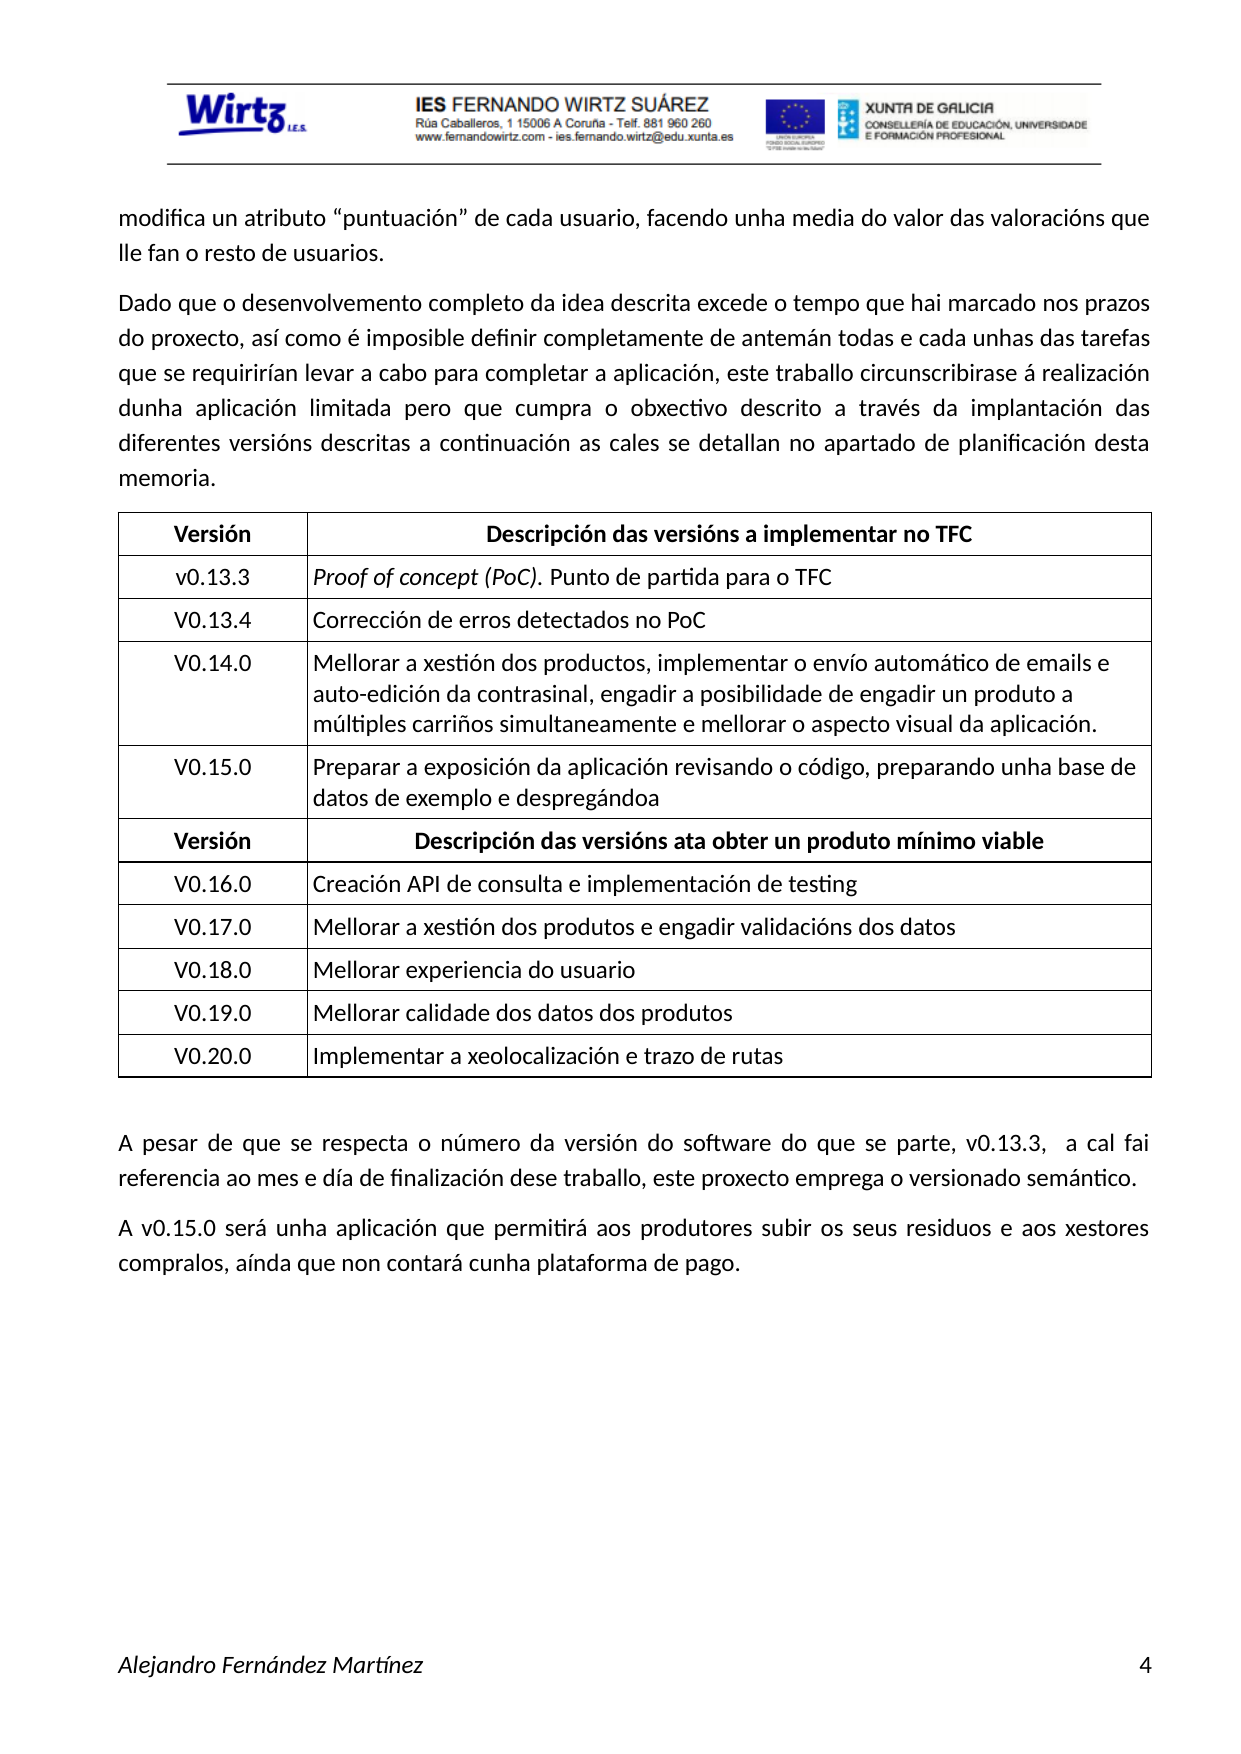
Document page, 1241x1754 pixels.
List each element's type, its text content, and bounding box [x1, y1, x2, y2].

picture [158, 73, 1112, 173]
table_cell Mellorar experiencia do usuario [308, 949, 1151, 990]
table_cell Creación API de consulta e implementación de testing [308, 863, 1151, 904]
table_cell V0.13.4 [119, 599, 307, 641]
table_cell V0.20.0 [119, 1035, 307, 1076]
table_header Versión [119, 513, 307, 555]
table_cell Preparar a exposición da aplicación revisando o código, preparando unha base de datos de exemplo e despregándoa [308, 746, 1151, 818]
table_cell V0.15.0 [119, 746, 307, 818]
table_cell V0.19.0 [119, 991, 307, 1033]
text A v0.15.0 será unha aplicación que permitirá aos produtores subir os seus residuos e aos xestores compralos, aínda que non contará cunha plataforma de pago. [118, 1212, 1152, 1277]
text modifica un atributo “puntuación” de cada usuario, facendo unha media do valor das valoracións que lle fan o resto de usuarios. [118, 202, 1152, 268]
table_cell V0.16.0 [119, 863, 307, 904]
table_cell v0.13.3 [119, 556, 307, 598]
text A pesar de que se respecta o número da versión do software do que se parte, v0.13.3, a cal fai referencia ao mes e día de finalización dese traballo, este proxecto emprega o versionado semántico. [118, 1127, 1152, 1193]
table_cell Mellorar calidade dos datos dos produtos [308, 991, 1151, 1033]
table_cell Versión [119, 819, 307, 861]
table_cell V0.14.0 [119, 642, 307, 745]
table_cell V0.18.0 [119, 949, 307, 990]
table_cell Corrección de erros detectados no PoC [308, 599, 1151, 641]
table_cell Implementar a xeolocalización e trazo de rutas [308, 1035, 1151, 1076]
table_cell Proof of concept (PoC). Punto de partida para o TFC [308, 556, 1151, 598]
text Dado que o desenvolvemento completo da idea descrita excede o tempo que hai marcado nos prazos do proxecto, así como é imposible definir completamente de antemán todas e cada unhas das tarefas que se requirirían levar a cabo para completar a aplicación, este traballo circunscribirase á realización dunha aplicación limitada pero que cumpra o obxectivo descrito a través da implantación das diferentes versións descritas a continuación as cales se detallan no apartado de planificación desta memoria. [118, 287, 1152, 493]
table_header Descripción das versións a implementar no TFC [308, 513, 1151, 555]
table_cell Mellorar a xestión dos produtos e engadir validacións dos datos [308, 905, 1151, 947]
table_cell V0.17.0 [119, 905, 307, 947]
table_cell Descripción das versións ata obter un produto mínimo viable [308, 819, 1151, 861]
table_cell Mellorar a xestión dos productos, implementar o envío automático de emails e auto-edición da contrasinal, engadir a posibilidade de engadir un produto a múltiples carriños simultaneamente e mellorar o aspecto visual da aplicación. [308, 642, 1151, 745]
